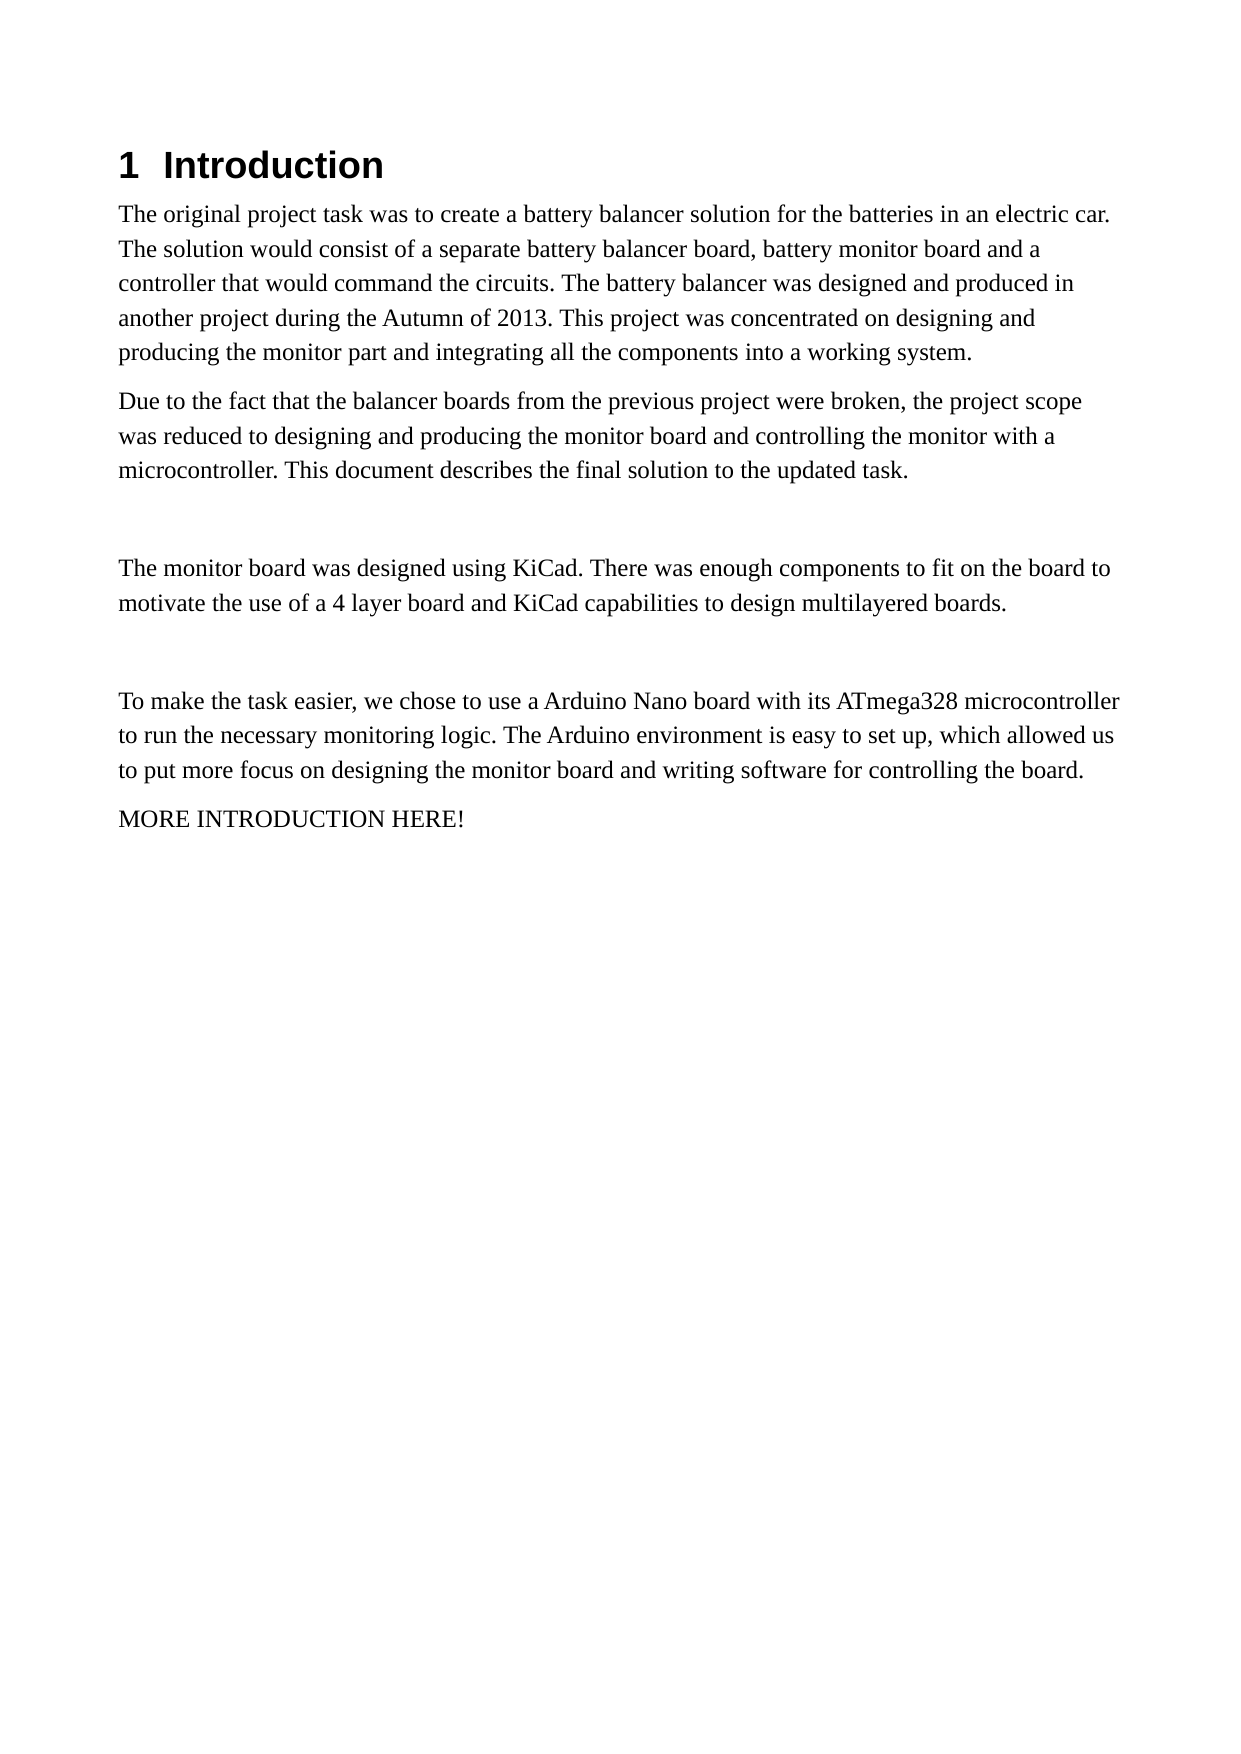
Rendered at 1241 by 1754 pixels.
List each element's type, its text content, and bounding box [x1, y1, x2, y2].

subtitle 1 Introduction [118, 143, 1122, 187]
text Due to the fact that the balancer boards from the previous project were broken, the project scope was reduced to designing and producing the monitor board and controlling the monitor with a microcontroller. This document describes the final solution to the updated task. [118, 386, 1122, 484]
text To make the task easier, we chose to use a Arduino Nano board with its ATmega328 microcontroller to run the necessary monitoring logic. The Arduino environment is easy to set up, which allowed us to put more focus on designing the monitor board and writing software for controlling the board. [118, 686, 1122, 784]
text The monitor board was designed using KiCad. There was enough components to fit on the board to motivate the use of a 4 layer board and KiCad capabilities to design multilayered boards. [118, 553, 1122, 617]
text The original project task was to create a battery balancer solution for the batteries in an electric car. The solution would consist of a separate battery balancer board, battery monitor board and a controller that would command the circuits. The battery balancer was designed and produced in another project during the Autumn of 2013. This project was concentrated on designing and producing the monitor part and integrating all the components into a working system. [118, 199, 1122, 366]
text MORE INTRODUCTION HERE! [118, 804, 1122, 833]
